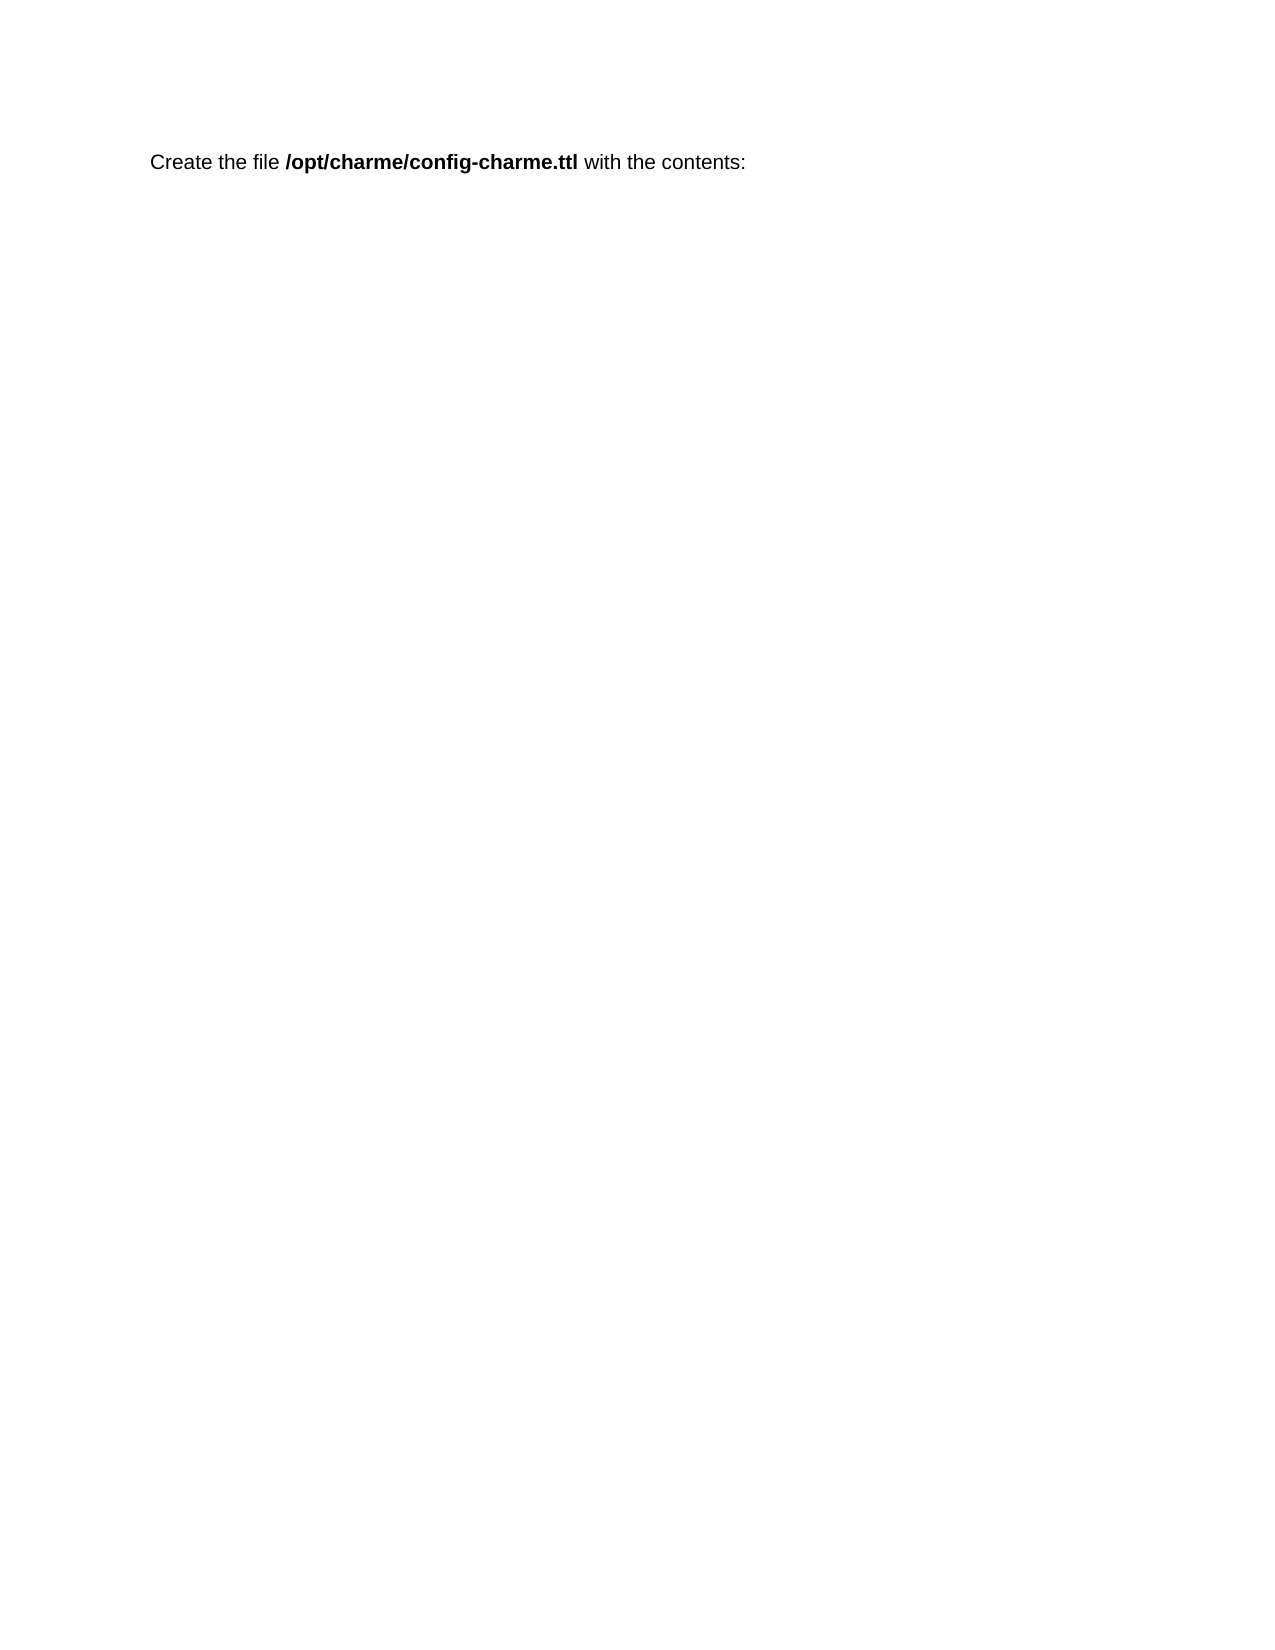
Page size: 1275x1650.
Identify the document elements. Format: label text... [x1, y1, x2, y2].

text Create the file /opt/charme/config-charme.ttl with the contents: [150, 150, 1125, 174]
